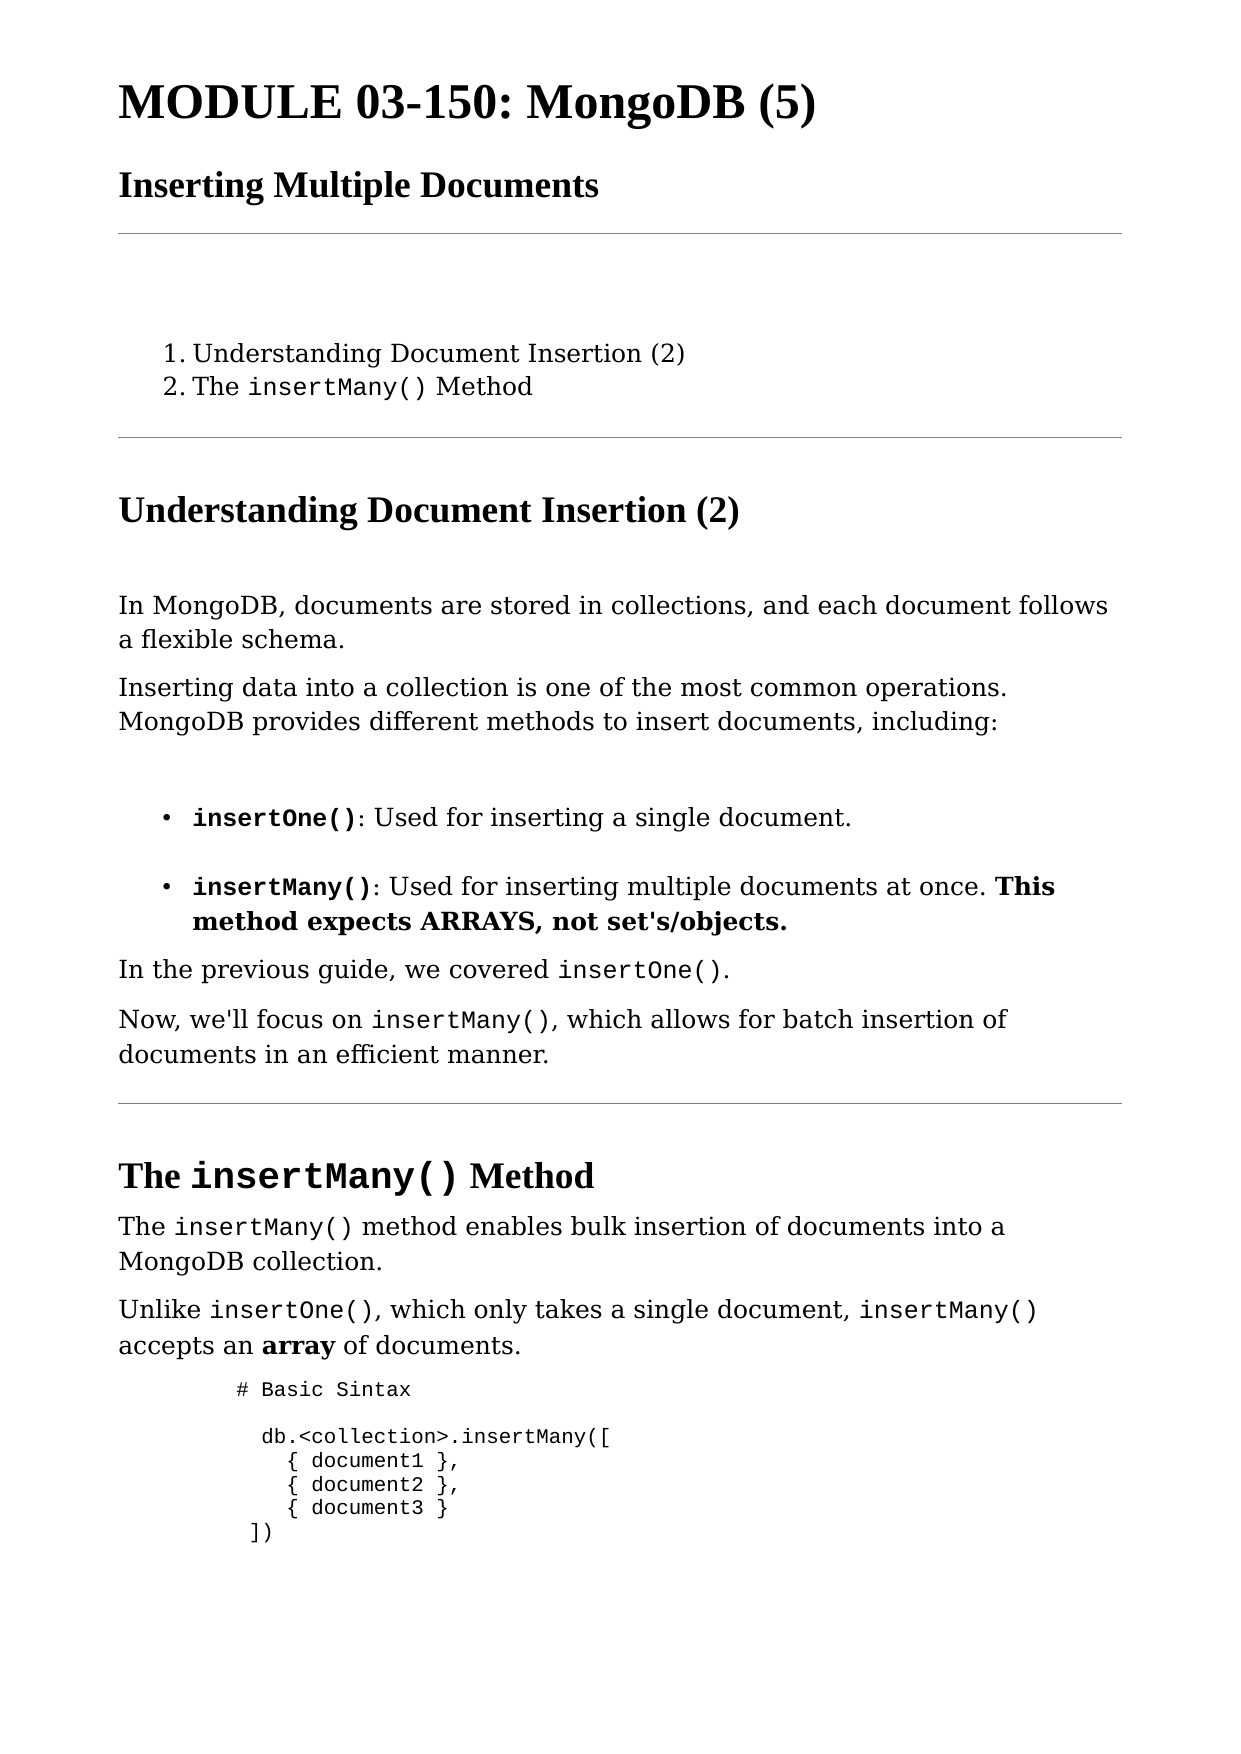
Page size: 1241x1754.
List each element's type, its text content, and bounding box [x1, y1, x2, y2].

text In MongoDB, documents are stored in collections, and each document follows a flexible schema. [118, 592, 1122, 654]
text Now, we'll focus on insertMany(), which allows for batch insertion of documents in an efficient manner. [118, 1005, 1122, 1069]
subtitle Understanding Document Insertion (2) [118, 488, 1122, 531]
text ]) [236, 1521, 1122, 1544]
subtitle The insertMany() Method [118, 1153, 1122, 1200]
text # Basic Sintax [236, 1379, 1122, 1403]
list Understanding Document Insertion (2) [162, 339, 1122, 368]
subtitle Inserting Multiple Documents [118, 163, 1122, 206]
list insertOne(): Used for inserting a single document. [162, 803, 1122, 867]
list insertMany(): Used for inserting multiple documents at once. This method expects ARRAYS, not set's/objects. [162, 872, 1122, 936]
text Inserting data into a collection is one of the most common operations. MongoDB provides different methods to insert documents, including: [118, 673, 1122, 736]
text { document3 } [236, 1497, 1122, 1521]
text db.<collection>.insertMany([ [236, 1426, 1122, 1450]
text In the previous guide, we covered insertOne(). [118, 955, 1122, 986]
subtitle MODULE 03-150: MongoDB (5) [118, 72, 1122, 129]
list The insertMany() Method [162, 373, 1122, 403]
text { document1 }, [236, 1450, 1122, 1473]
text { document2 }, [236, 1473, 1122, 1497]
text Unlike insertOne(), which only takes a single document, insertMany() accepts an array of documents. [118, 1296, 1122, 1360]
text The insertMany() method enables bulk insertion of documents into a MongoDB collection. [118, 1212, 1122, 1277]
